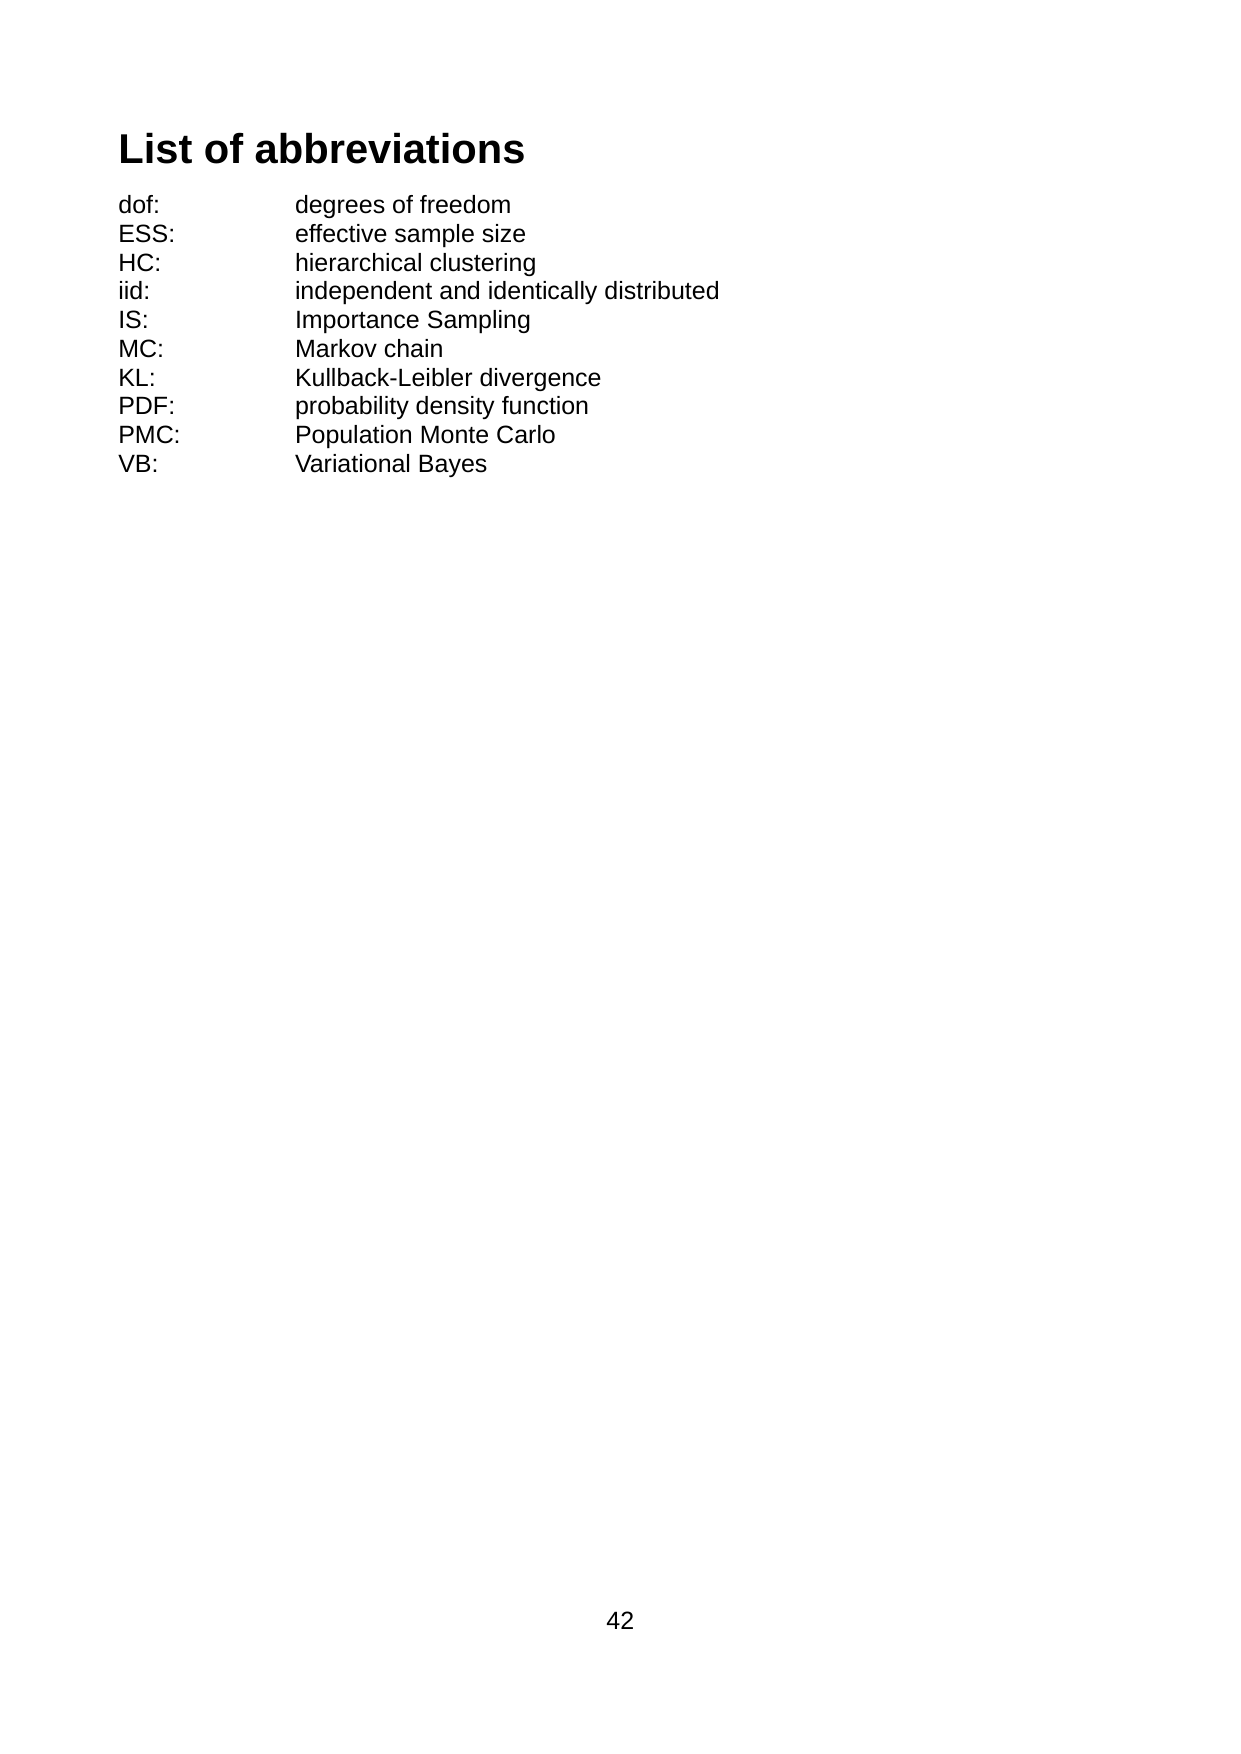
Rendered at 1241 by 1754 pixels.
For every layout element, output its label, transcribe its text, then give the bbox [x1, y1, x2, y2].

text HC: hierarchical clustering [118, 248, 1122, 276]
text dof: degrees of freedom [118, 190, 1122, 219]
text List of abbreviations [118, 124, 1122, 172]
text iid: independent and identically distributed [118, 276, 1122, 305]
text PMC: Population Monte Carlo [118, 420, 1122, 449]
text ESS: effective sample size [118, 219, 1122, 248]
text MC: Markov chain [118, 334, 1122, 363]
text VB: Variational Bayes [118, 449, 1122, 478]
text PDF: probability density function [118, 391, 1122, 420]
text KL: Kullback-Leibler divergence [118, 363, 1122, 391]
text IS: Importance Sampling [118, 305, 1122, 334]
